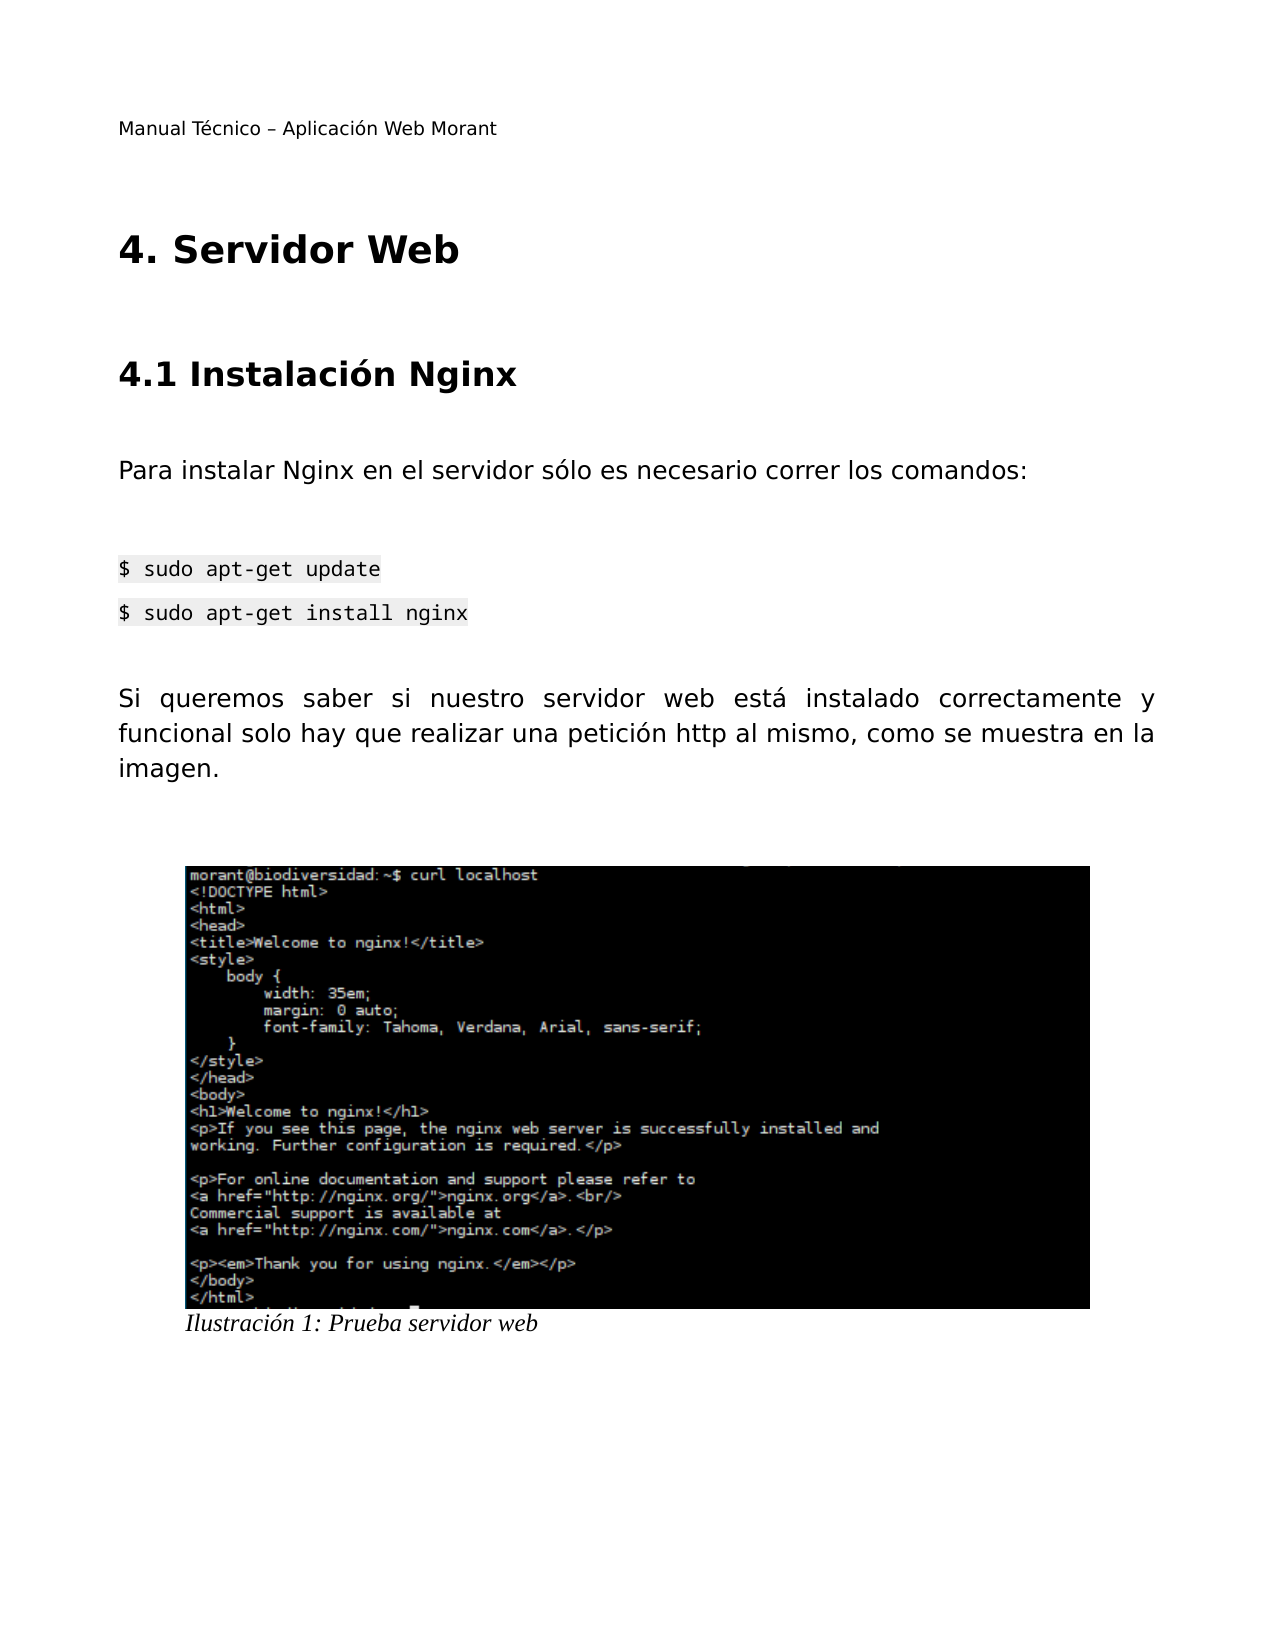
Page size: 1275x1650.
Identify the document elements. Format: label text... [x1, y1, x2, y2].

subtitle 4. Servidor Web [118, 228, 1157, 272]
picture [187, 866, 1090, 1309]
text Si queremos saber si nuestro servidor web está instalado correctamente y funcional solo hay que realizar una petición http al mismo, como se muestra en la imagen. [118, 684, 1157, 783]
text Para instalar Nginx en el servidor sólo es necesario correr los comandos: [118, 456, 1157, 486]
subtitle 4.1 Instalación Nginx [118, 355, 1157, 394]
text Ilustración 1: Prueba servidor web [185, 1309, 1090, 1337]
text $ sudo apt-get install nginx [118, 598, 1157, 626]
text $ sudo apt-get update [118, 554, 1157, 583]
